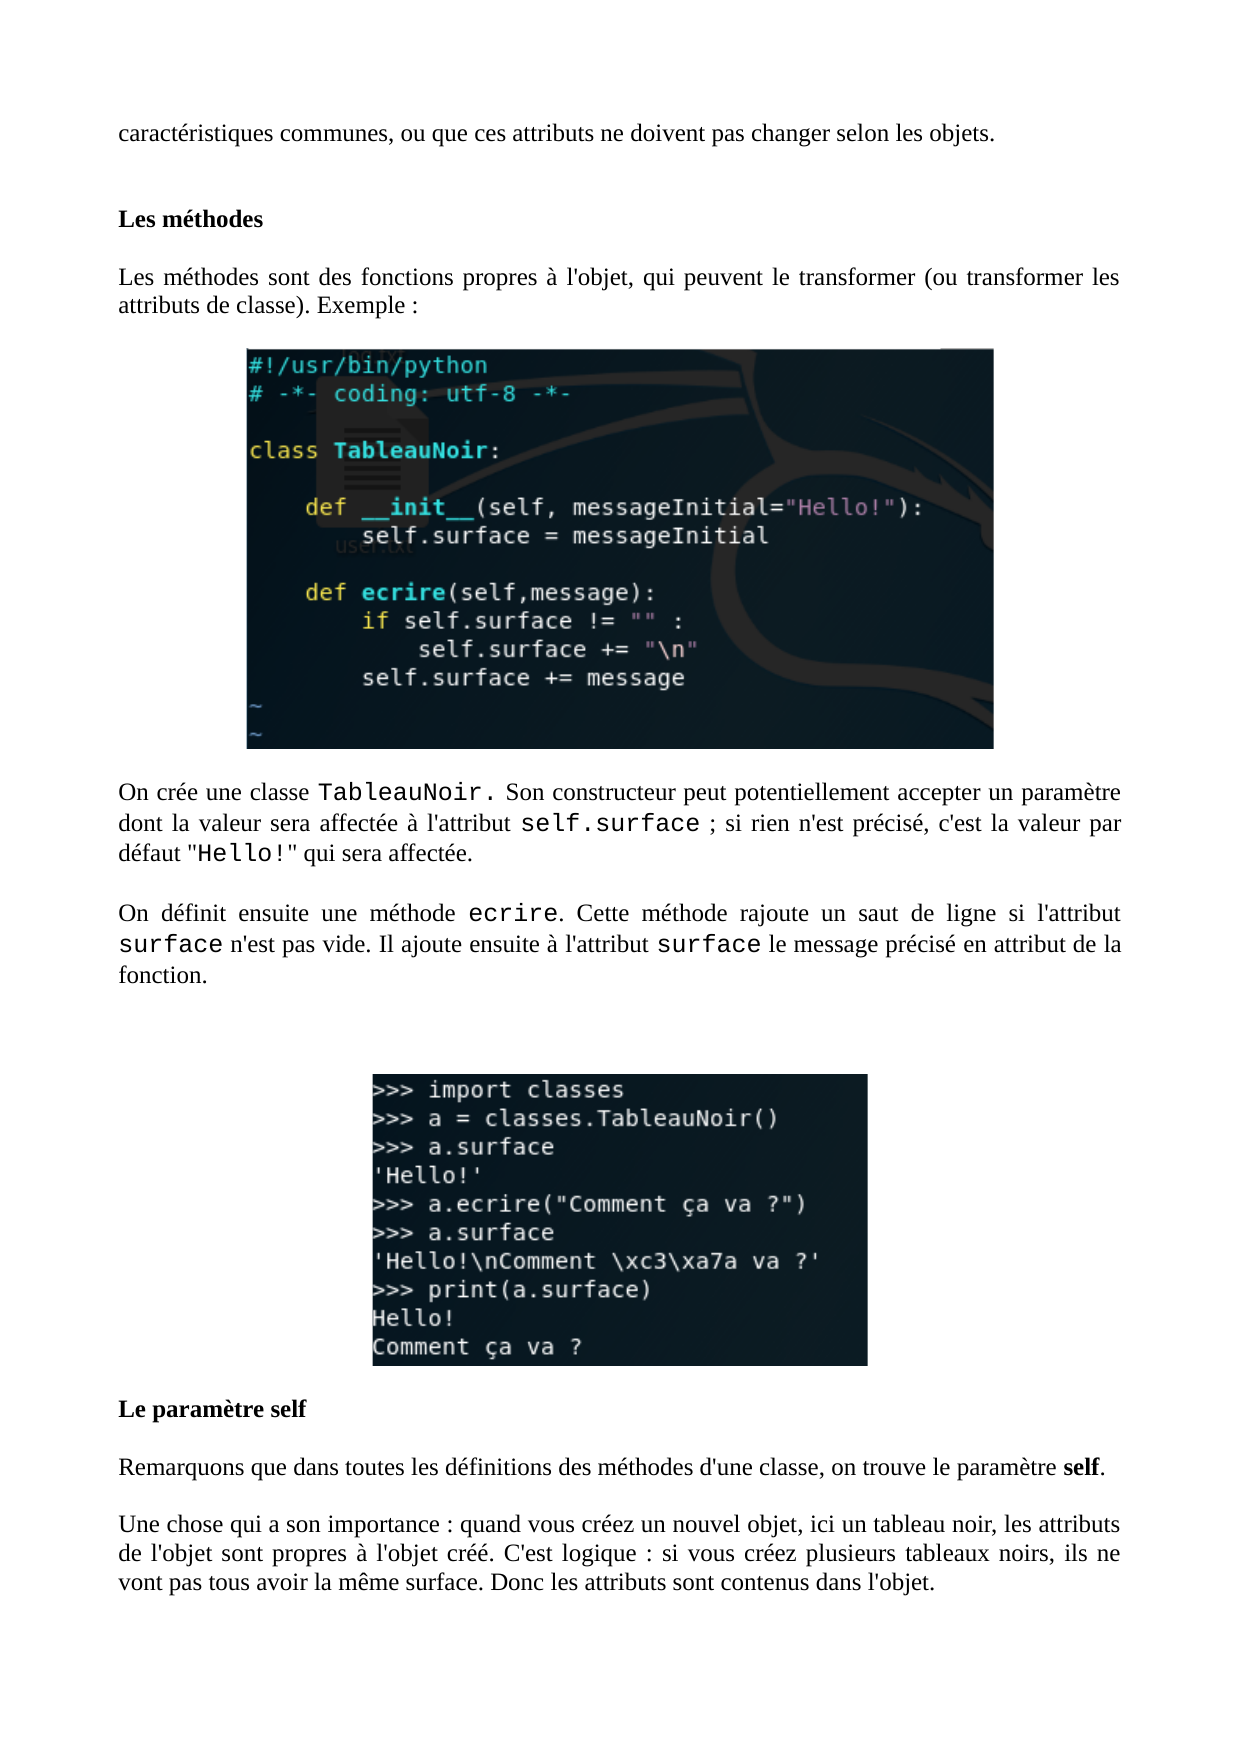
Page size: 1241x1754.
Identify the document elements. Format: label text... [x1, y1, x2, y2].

text Remarquons que dans toutes les définitions des méthodes d'une classe, on trouve le paramètre self. [118, 1452, 1122, 1480]
text caractéristiques communes, ou que ces attributs ne doivent pas changer selon les objets. [118, 118, 1122, 147]
text On crée une classe TableauNoir. Son constructeur peut potentiellement accepter un paramètre dont la valeur sera affectée à l'attribut self.surface ; si rien n'est précisé, c'est la valeur par défaut "Hello!" qui sera affectée. [118, 777, 1122, 869]
text Le paramètre self [118, 1394, 1122, 1423]
text On définit ensuite une méthode ecrire. Cette méthode rajoute un saut de ligne si l'attribut surface n'est pas vide. Il ajoute ensuite à l'attribut surface le message précisé en attribut de la fonction. [118, 898, 1122, 988]
text Une chose qui a son importance : quand vous créez un nouvel objet, ici un tableau noir, les attributs de l'objet sont propres à l'objet créé. C'est logique : si vous créez plusieurs tableaux noirs, ils ne vont pas tous avoir la même surface. Donc les attributs sont contenus dans l'objet. [118, 1509, 1122, 1595]
text Les méthodes [118, 204, 1122, 233]
text Les méthodes sont des fonctions propres à l'objet, qui peuvent le transformer (ou transformer les attributs de classe). Exemple : [118, 262, 1122, 319]
